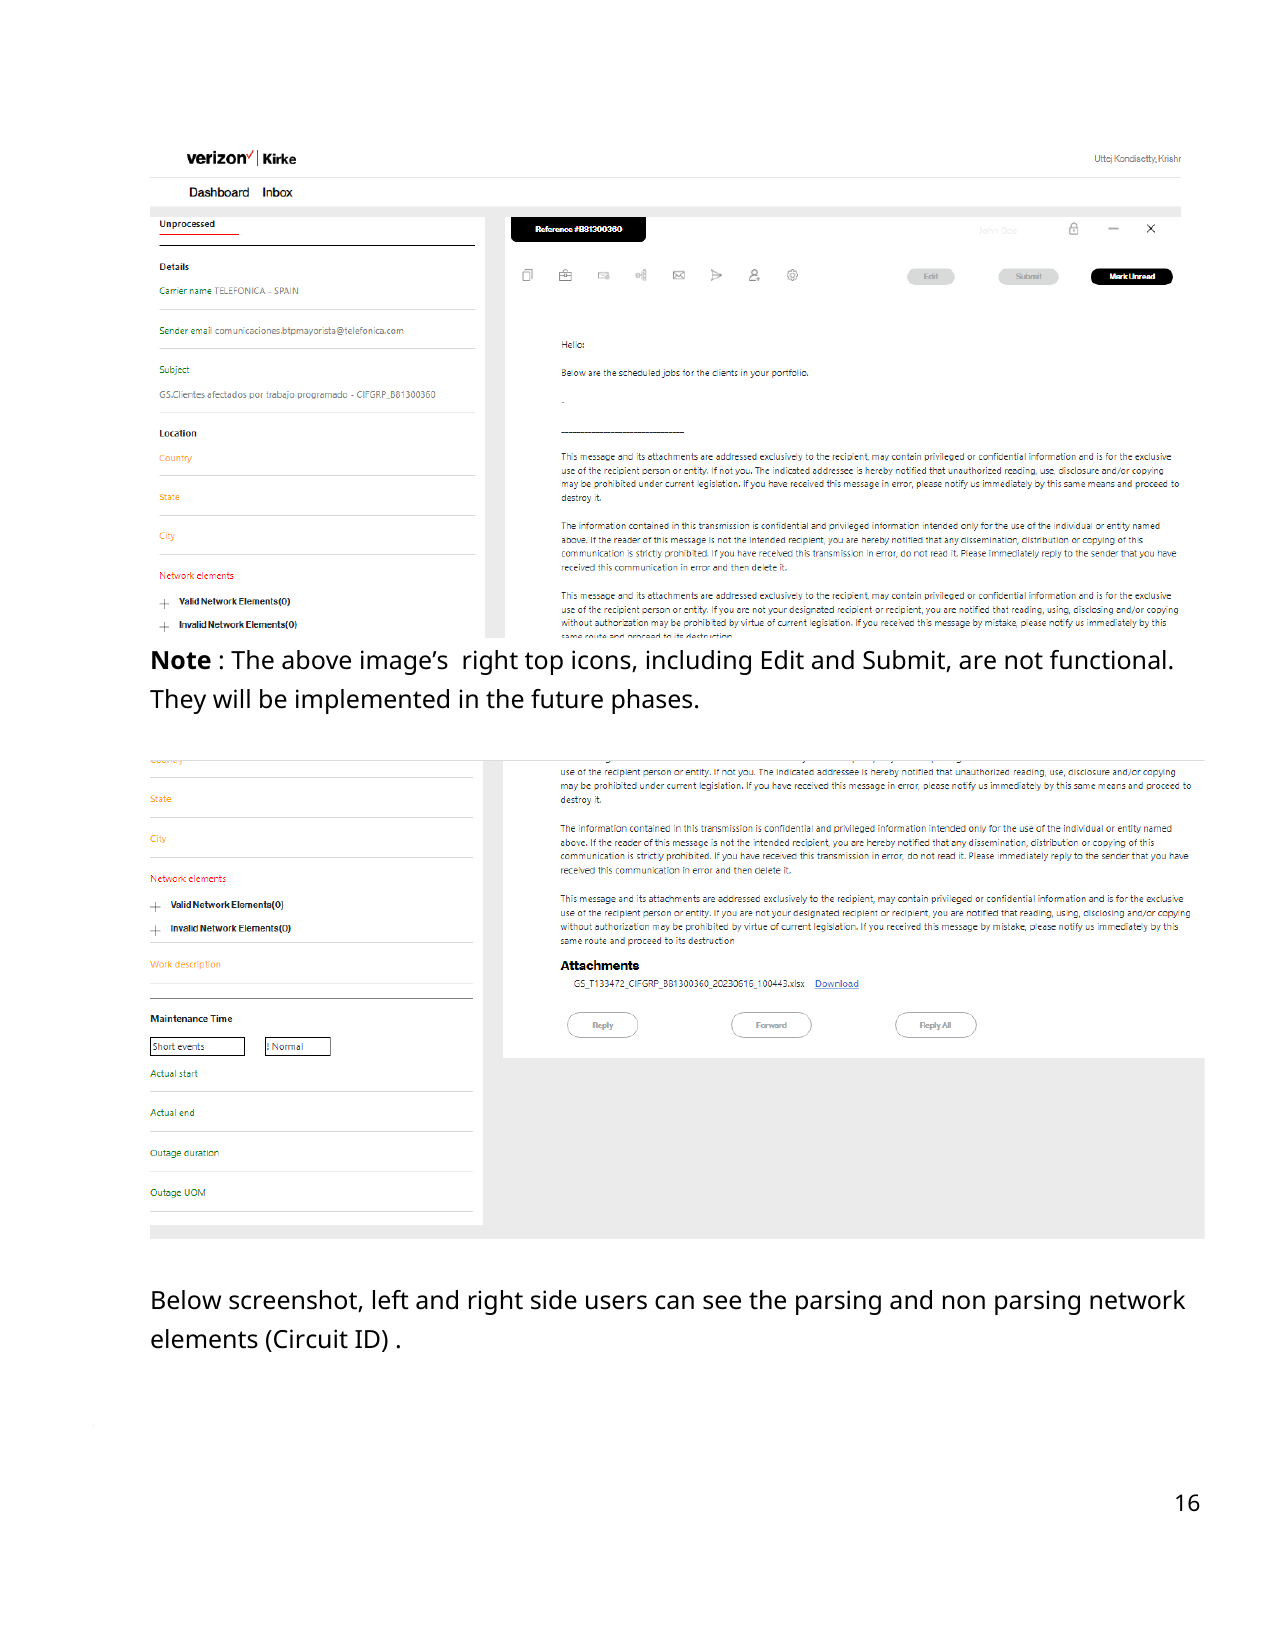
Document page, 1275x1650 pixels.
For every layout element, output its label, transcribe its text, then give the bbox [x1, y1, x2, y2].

picture [150, 145, 1181, 638]
text Note : The above image’s right top icons, including Edit and Submit, are not functional. They will be implemented in the future phases. [150, 106, 1200, 759]
text Below screenshot, left and right side users can see the parsing and non parsing network elements (Circuit ID) . [150, 1239, 1200, 1356]
picture [150, 759, 1205, 1239]
